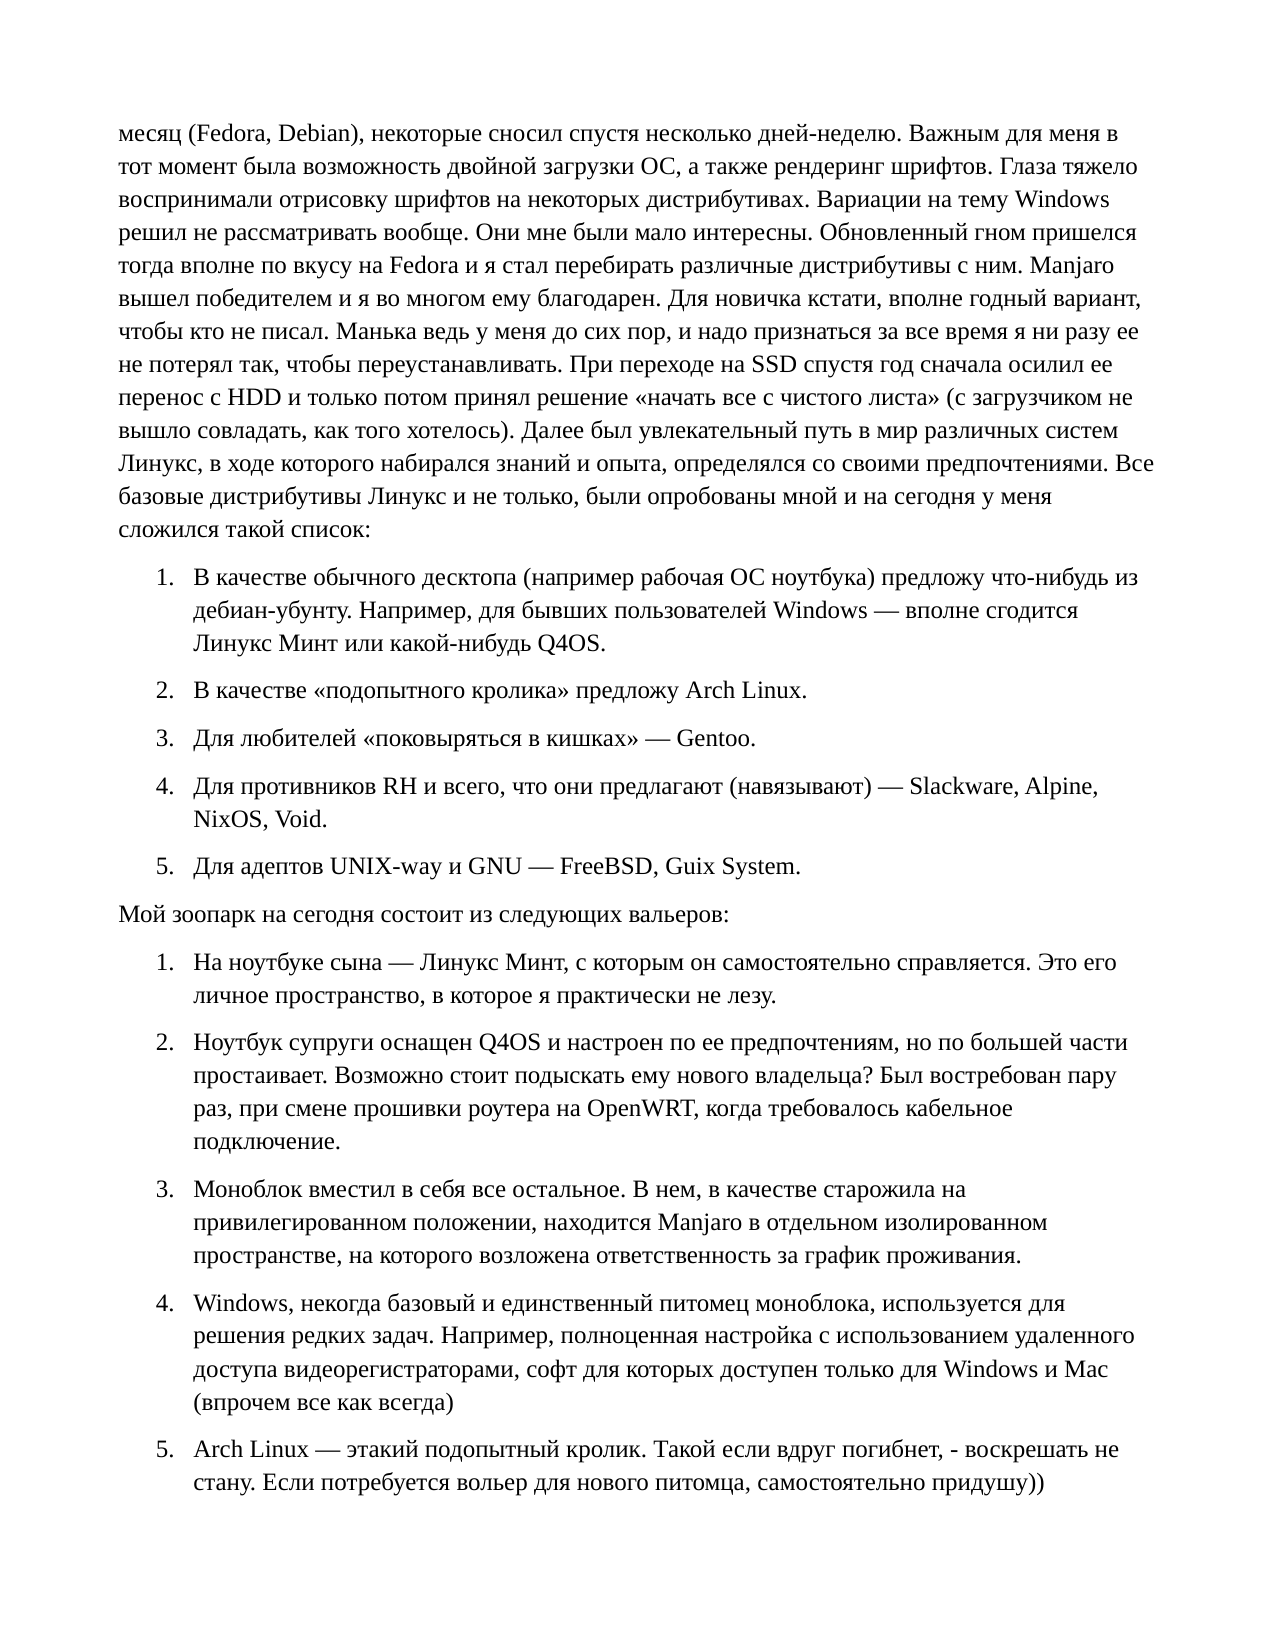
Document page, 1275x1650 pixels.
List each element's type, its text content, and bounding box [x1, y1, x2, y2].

list В качестве обычного десктопа (например рабочая ОС ноутбука) предложу что-нибудь из дебиан-убунту. Например, для бывших пользователей Windows — вполне сгодится Линукс Минт или какой-нибудь Q4OS. [156, 562, 1157, 657]
list На ноутбуке сына — Линукс Минт, с которым он самостоятельно справляется. Это его личное пространство, в которое я практически не лезу. [156, 947, 1157, 1008]
list Ноутбук супруги оснащен Q4OS и настроен по ее предпочтениям, но по большей части простаивает. Возможно стоит подыскать ему нового владельца? Был востребован пару раз, при смене прошивки роутера на OpenWRT, когда требовалось кабельное подключение. [156, 1027, 1157, 1155]
text месяц (Fedora, Debian), некоторые сносил спустя несколько дней-неделю. Важным для меня в тот момент была возможность двойной загрузки ОС, а также рендеринг шрифтов. Глаза тяжело воспринимали отрисовку шрифтов на некоторых дистрибутивах. Вариации на тему Windows решил не рассматривать вообще. Они мне были мало интересны. Обновленный гном пришелся тогда вполне по вкусу на Fedora и я стал перебирать различные дистрибутивы с ним. Manjaro вышел победителем и я во многом ему благодарен. Для новичка кстати, вполне годный вариант, чтобы кто не писал. Манька ведь у меня до сих пор, и надо признаться за все время я ни разу ее не потерял так, чтобы переустанавливать. При переходе на SSD спустя год сначала осилил ее перенос с HDD и только потом принял решение «начать все с чистого листа» (с загрузчиком не вышло совладать, как того хотелось). Далее был увлекательный путь в мир различных систем Линукс, в ходе которого набирался знаний и опыта, определялся со своими предпочтениями. Все базовые дистрибутивы Линукс и не только, были опробованы мной и на сегодня у меня сложился такой список: [118, 118, 1157, 543]
list Для противников RH и всего, что они предлагают (навязывают) — Slackware, Alpine, NixOS, Void. [156, 771, 1157, 833]
list В качестве «подопытного кролика» предложу Arch Linux. [156, 676, 1157, 704]
text Мой зоопарк на сегодня состоит из следующих вальеров: [118, 899, 1157, 928]
list Windows, некогда базовый и единственный питомец моноблока, используется для решения редких задач. Например, полноценная настройка с использованием удаленного доступа видеорегистраторами, софт для которых доступен только для Windows и Mac (впрочем все как всегда) [156, 1288, 1157, 1415]
list Моноблок вместил в себя все остальное. В нем, в качестве старожила на привилегированном положении, находится Manjaro в отдельном изолированном пространстве, на которого возложена ответственность за график проживания. [156, 1174, 1157, 1269]
list Для адептов UNIX-way и GNU — FreeBSD, Guix System. [156, 851, 1157, 880]
list Arch Linux — этакий подопытный кролик. Такой если вдруг погибнет, - воскрешать не стану. Если потребуется вольер для нового питомца, самостоятельно придушу)) [156, 1434, 1157, 1496]
list Для любителей «поковыряться в кишках» — Gentoo. [156, 723, 1157, 752]
